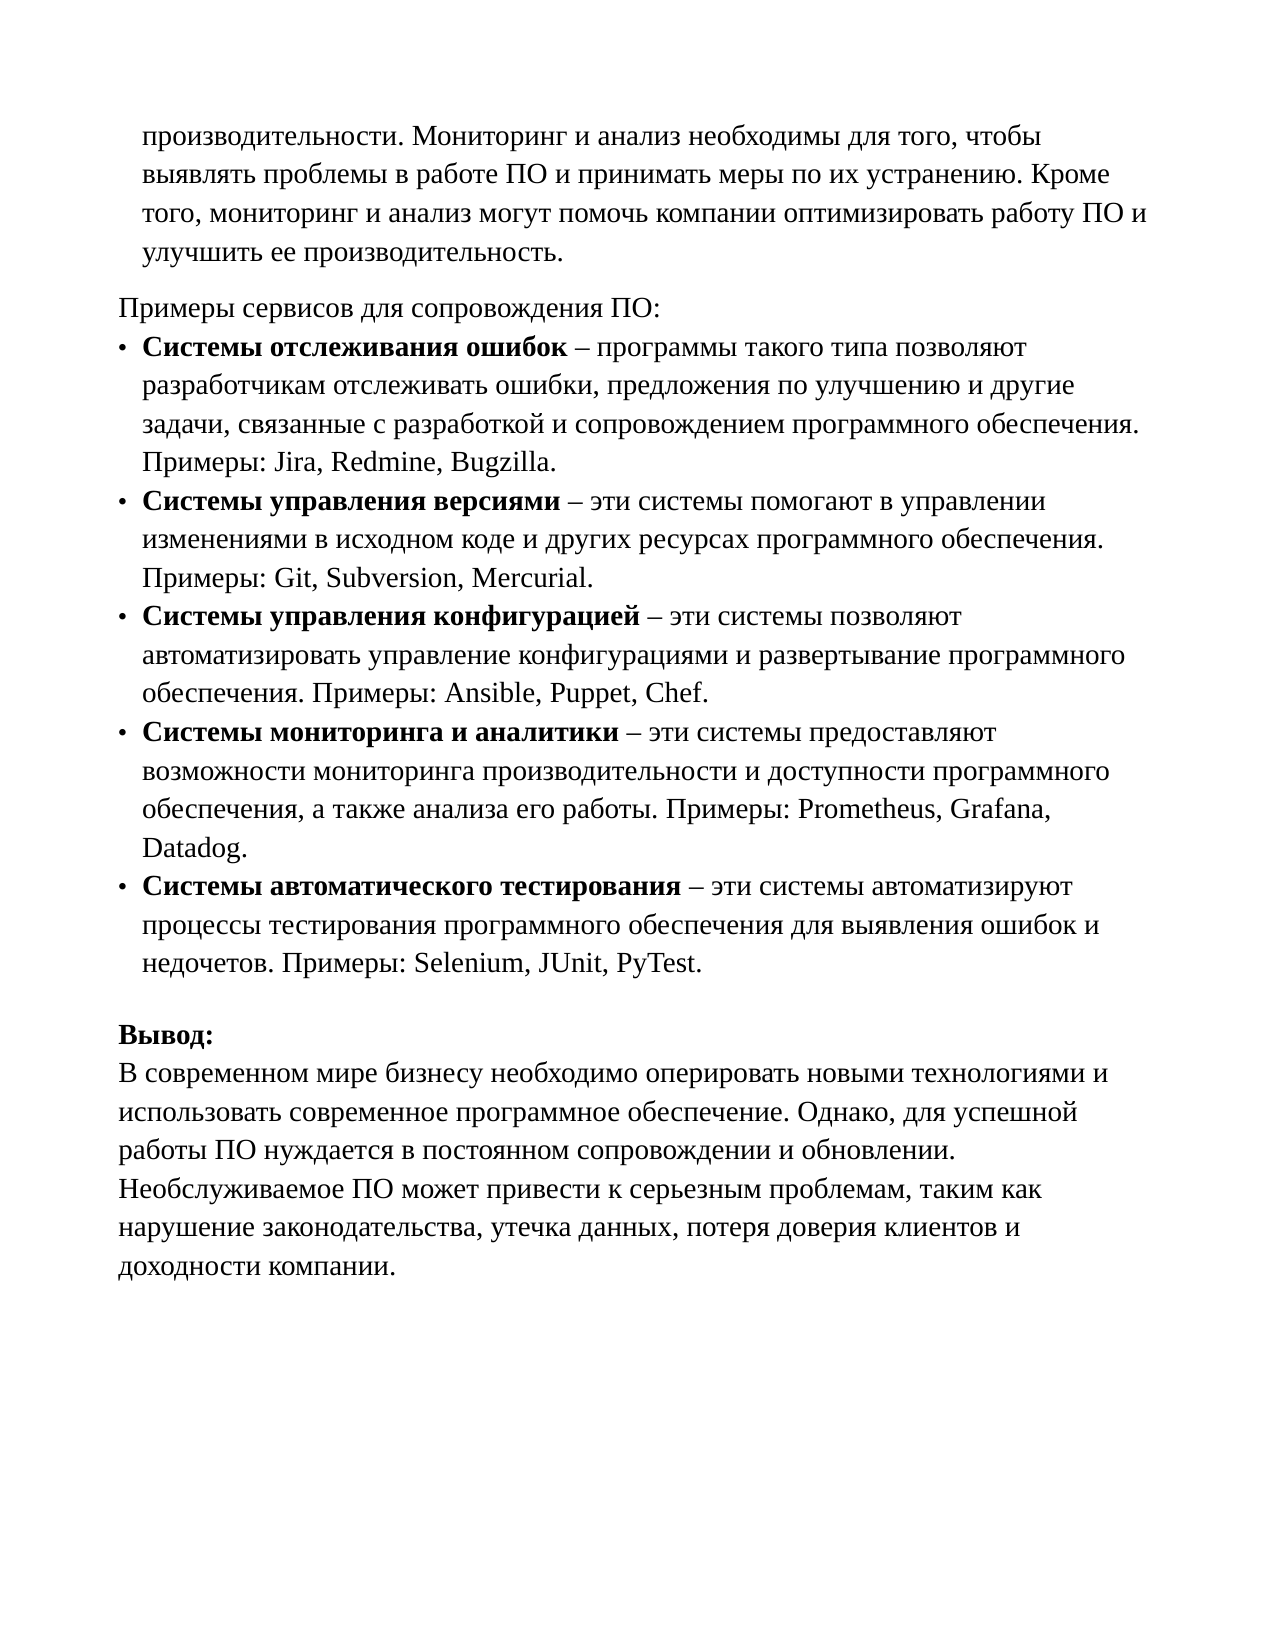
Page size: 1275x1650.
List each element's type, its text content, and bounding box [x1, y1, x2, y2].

list Системы управления версиями – эти системы помогают в управлении изменениями в исходном коде и других ресурсах программного обеспечения. Примеры: Git, Subversion, Mercurial. [118, 483, 1157, 593]
text Примеры сервисов для сопровождения ПО: [118, 290, 1157, 324]
list производительности. Мониторинг и анализ необходимы для того, чтобы выявлять проблемы в работе ПО и принимать меры по их устранению. Кроме того, мониторинг и анализ могут помочь компании оптимизировать работу ПО и улучшить ее производительность. [118, 118, 1157, 267]
text В современном мире бизнесу необходимо оперировать новыми технологиями и использовать современное программное обеспечение. Однако, для успешной работы ПО нуждается в постоянном сопровождении и обновлении. Необслуживаемое ПО может привести к серьезным проблемам, таким как нарушение законодательства, утечка данных, потеря доверия клиентов и доходности компании. [118, 1055, 1157, 1282]
list Системы мониторинга и аналитики – эти системы предоставляют возможности мониторинга производительности и доступности программного обеспечения, а также анализа его работы. Примеры: Prometheus, Grafana, Datadog. [118, 714, 1157, 863]
list Системы отслеживания ошибок – программы такого типа позволяют разработчикам отслеживать ошибки, предложения по улучшению и другие задачи, связанные с разработкой и сопровождением программного обеспечения. Примеры: Jira, Redmine, Bugzilla. [118, 329, 1157, 478]
list Системы автоматического тестирования – эти системы автоматизируют процессы тестирования программного обеспечения для выявления ошибок и недочетов. Примеры: Selenium, JUnit, PyTest. [118, 868, 1157, 979]
list Системы управления конфигурацией – эти системы позволяют автоматизировать управление конфигурациями и развертывание программного обеспечения. Примеры: Ansible, Puppet, Chef. [118, 598, 1157, 709]
text Вывод: [118, 1017, 1157, 1050]
